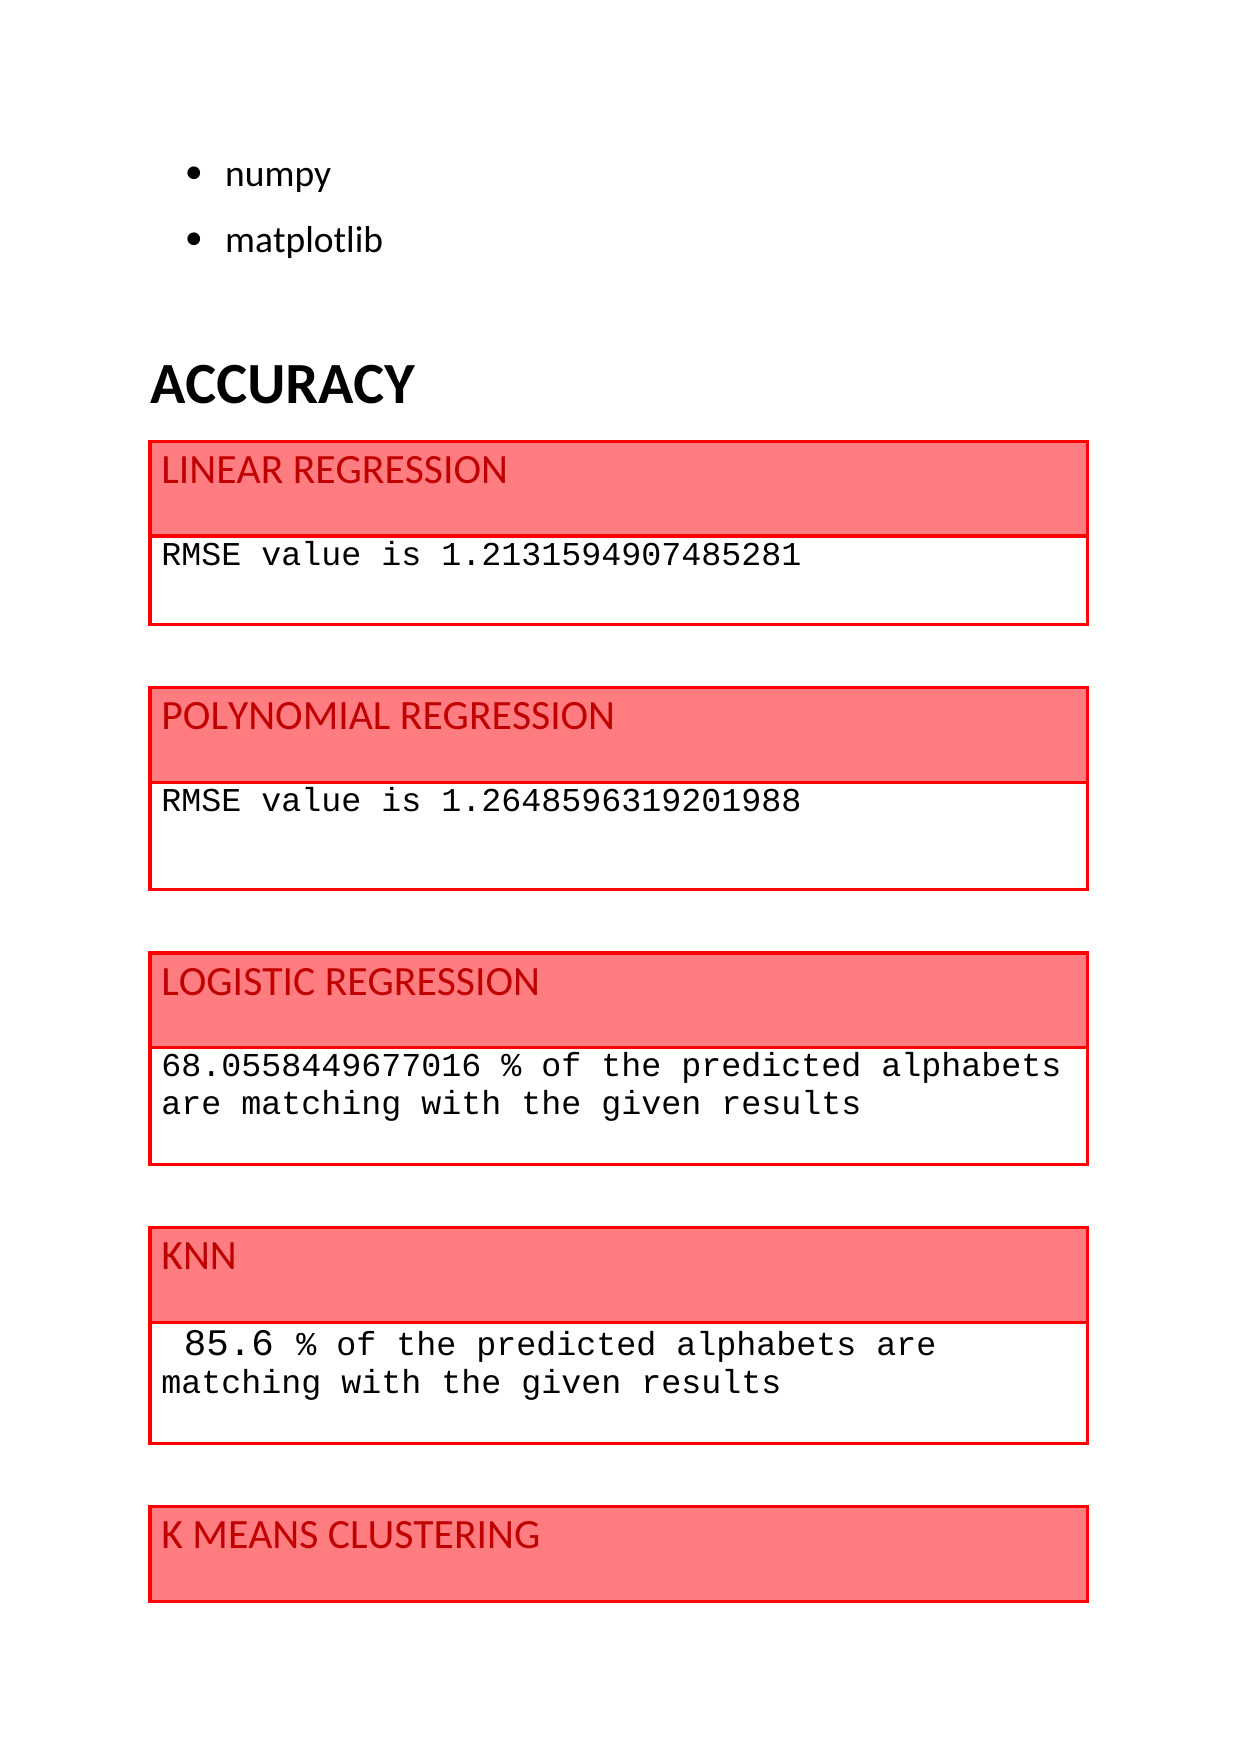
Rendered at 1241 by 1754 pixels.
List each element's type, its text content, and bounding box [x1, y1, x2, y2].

text ACCURACY [150, 347, 1090, 418]
table_header K MEANS CLUSTERING [152, 1508, 1086, 1600]
table_header KNN [152, 1229, 1086, 1321]
table_cell RMSE value is 1.2648596319201988 [152, 784, 1086, 888]
table_header POLYNOMIAL REGRESSION [152, 689, 1086, 781]
table_cell RMSE value is 1.2131594907485281 [152, 538, 1086, 623]
list numpy [187, 150, 1090, 196]
table_header LINEAR REGRESSION [152, 443, 1086, 534]
list matplotlib [187, 216, 1090, 261]
table_header LOGISTIC REGRESSION [152, 955, 1086, 1046]
